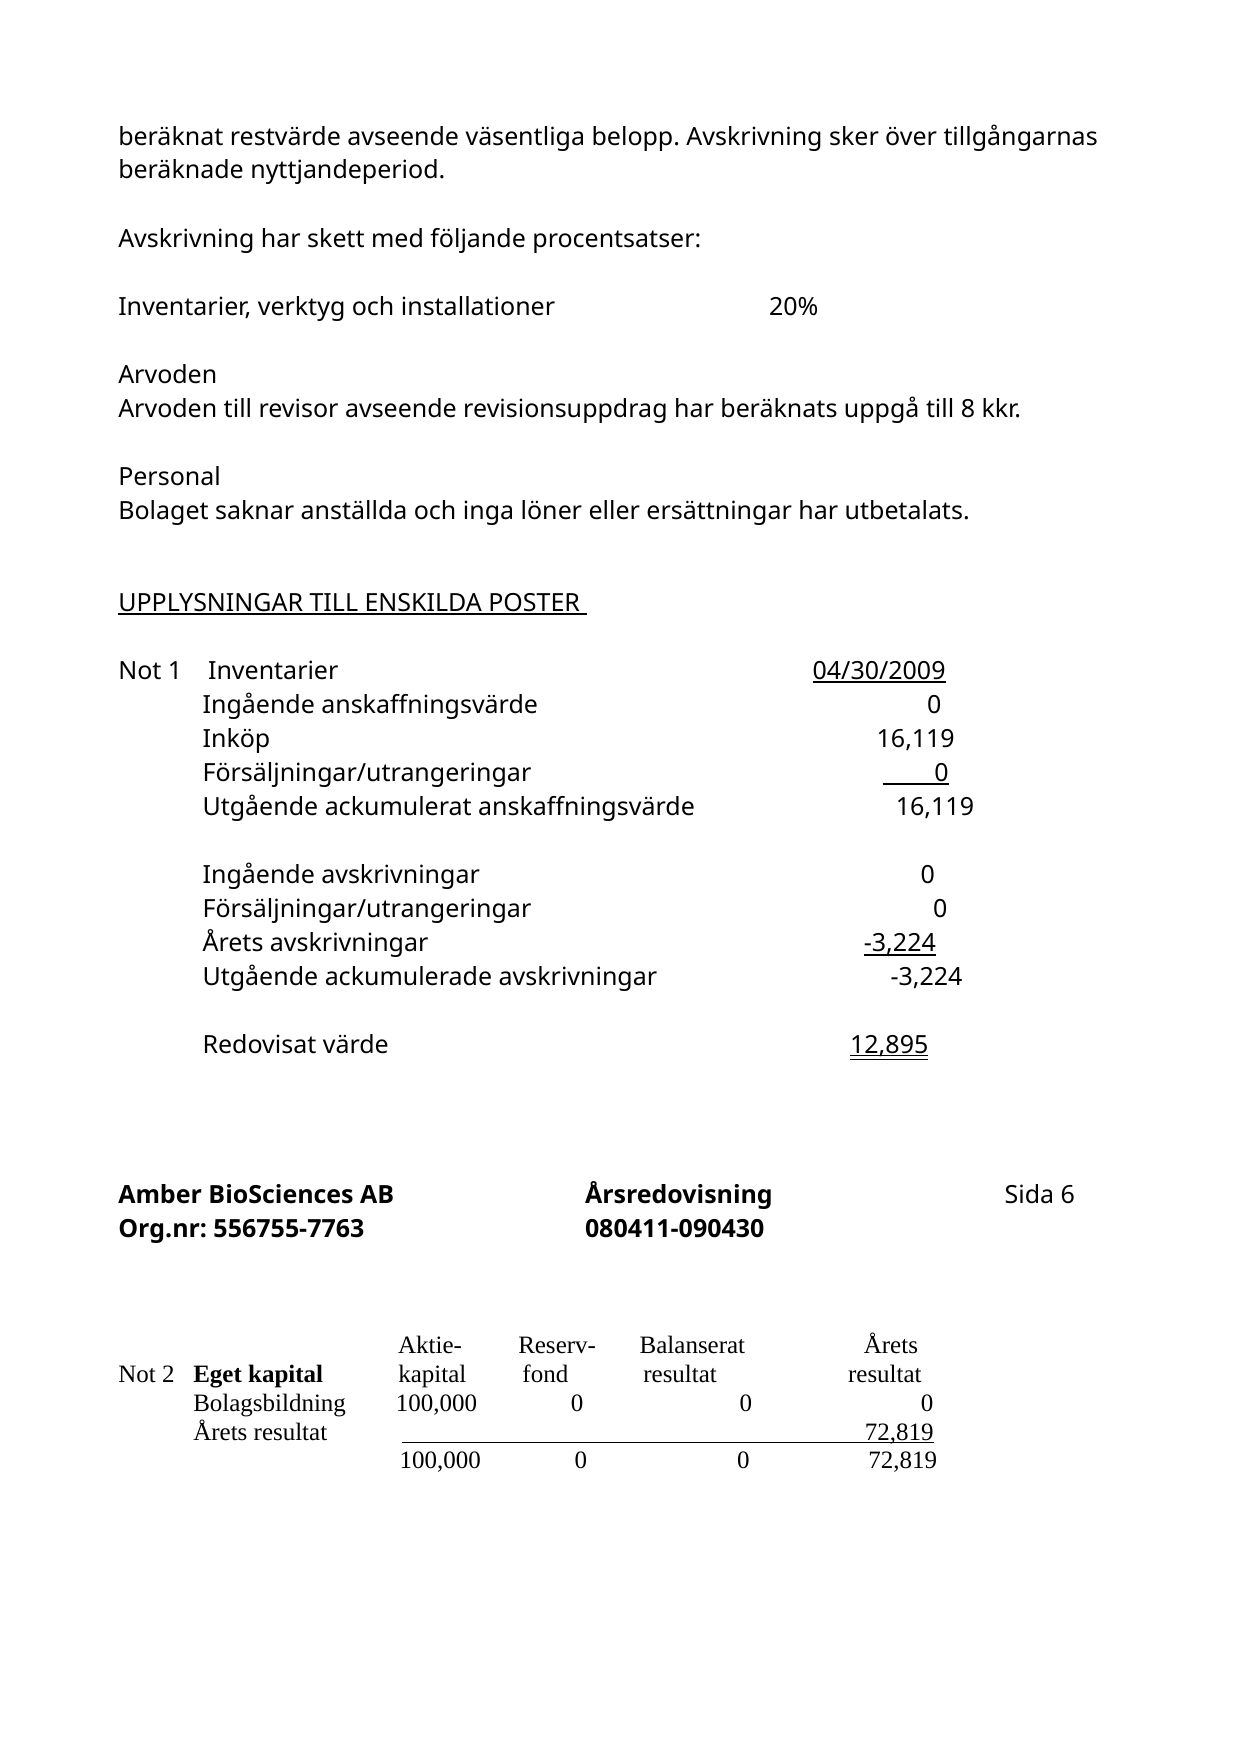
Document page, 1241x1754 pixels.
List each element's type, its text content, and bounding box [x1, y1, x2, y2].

text Not 1 Inventarier 04/30/2009 [118, 652, 1122, 687]
text Årets avskrivningar -3,224 [118, 925, 1122, 959]
text Utgående ackumulerade avskrivningar -3,224 [118, 959, 1122, 993]
text Not 2 Eget kapital kapital fond resultat resultat [118, 1359, 1122, 1388]
text Arvoden till revisor avseende revisionsuppdrag har beräknats uppgå till 8 kkr. [118, 391, 1122, 425]
text Årets resultat 72,819 [118, 1417, 1122, 1446]
text Ingående anskaffningsvärde 0 [118, 687, 1122, 721]
text Ingående avskrivningar 0 [118, 857, 1122, 891]
text Försäljningar/utrangeringar 0 [118, 891, 1122, 925]
text 100,000 0 0 72,819 [118, 1446, 1122, 1474]
text Inventarier, verktyg och installationer 20% [118, 288, 1122, 322]
text Bolaget saknar anställda och inga löner eller ersättningar har utbetalats. [118, 493, 1122, 527]
text Redovisat värde 12,895 [118, 1027, 1122, 1061]
text Inköp 16,119 [118, 721, 1122, 755]
text UPPLYSNINGAR TILL ENSKILDA POSTER [118, 584, 1122, 618]
text Försäljningar/utrangeringar 0 [118, 755, 1122, 789]
text beräknade nyttjandeperiod. [118, 152, 1122, 186]
text Arvoden [118, 357, 1122, 391]
text Utgående ackumulerat anskaffningsvärde 16,119 [118, 789, 1122, 823]
text Aktie- Reserv- Balanserat Årets [118, 1331, 1122, 1359]
text Amber BioSciences AB Årsredovisning Sida 6 [118, 1176, 1122, 1210]
text beräknat restvärde avseende väsentliga belopp. Avskrivning sker över tillgångarnas [118, 118, 1122, 152]
text Bolagsbildning 100,000 0 0 0 [118, 1388, 1122, 1417]
text Avskrivning har skett med följande procentsatser: [118, 220, 1122, 254]
text Personal [118, 459, 1122, 493]
text Org.nr: 556755-7763 080411-090430 [118, 1210, 1122, 1244]
